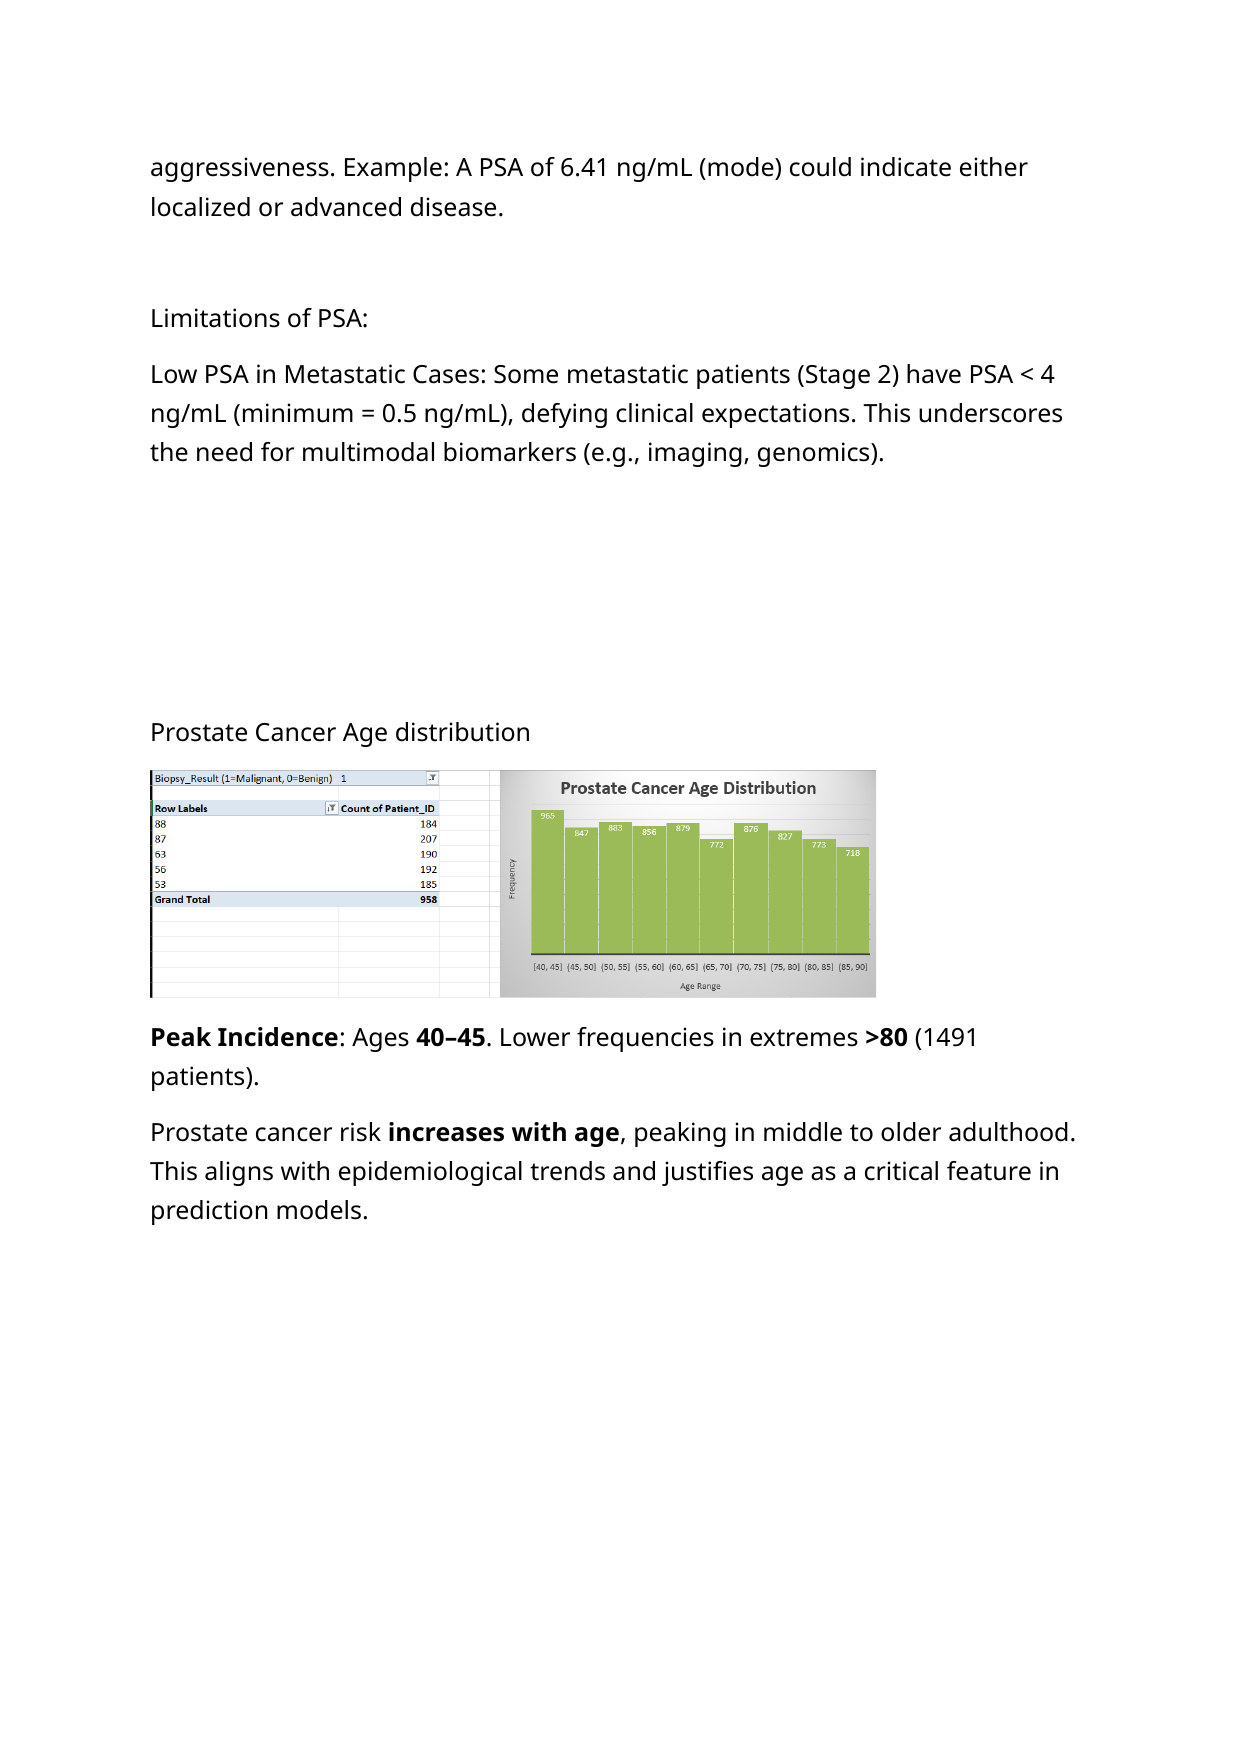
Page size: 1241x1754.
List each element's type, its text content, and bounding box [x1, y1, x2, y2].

text Limitations of PSA: [150, 301, 1090, 335]
text Prostate cancer risk increases with age, peaking in middle to older adulthood. This aligns with epidemiological trends and justifies age as a critical feature in prediction models. [150, 1115, 1090, 1227]
text aggressiveness. Example: A PSA of 6.41 ng/mL (mode) could indicate either localized or advanced disease. [150, 150, 1090, 223]
text Prostate Cancer Age distribution [150, 714, 1090, 748]
text Peak Incidence: Ages 40–45. Lower frequencies in extremes >80 (1491 patients). [150, 1020, 1090, 1093]
text Low PSA in Metastatic Cases: Some metastatic patients (Stage 2) have PSA < 4 ng/mL (minimum = 0.5 ng/mL), defying clinical expectations. This underscores the need for multimodal biomarkers (e.g., imaging, genomics). [150, 357, 1090, 469]
